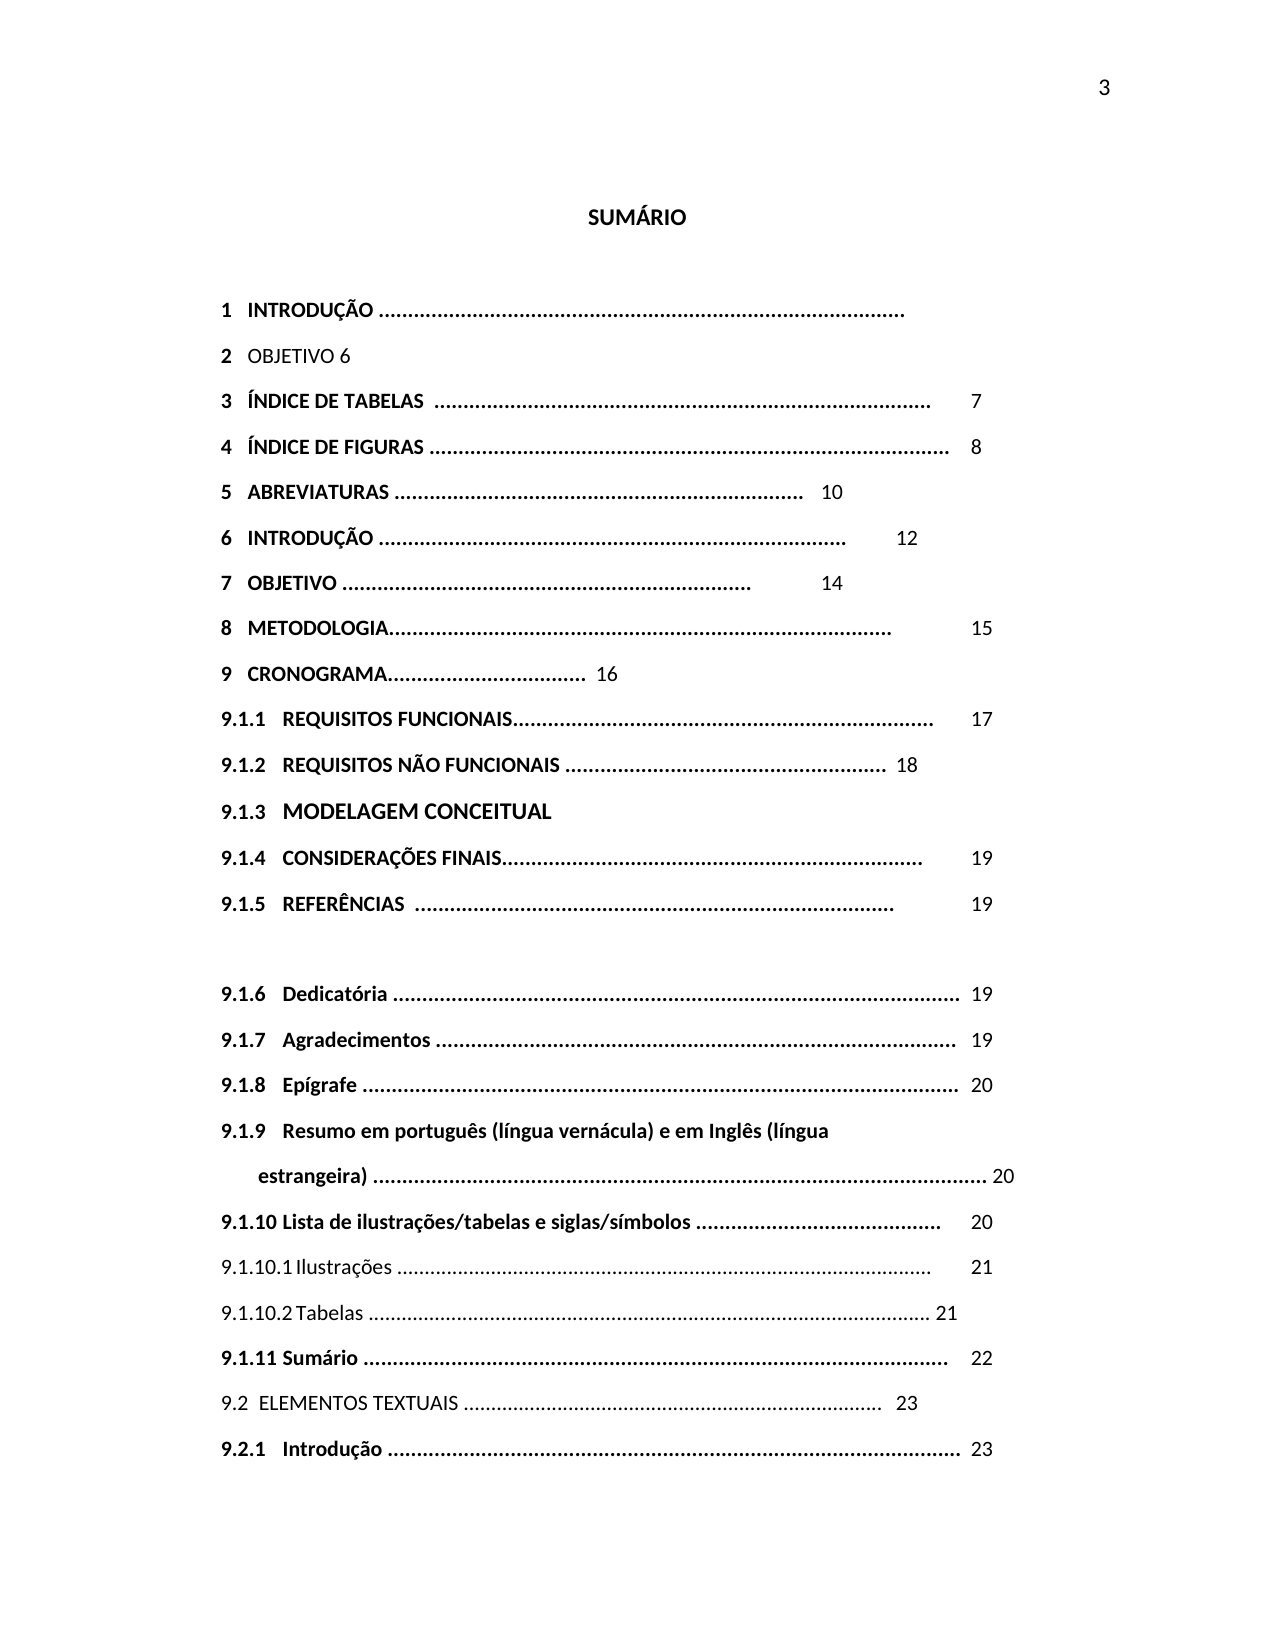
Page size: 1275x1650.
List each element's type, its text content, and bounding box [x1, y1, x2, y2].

list ABREVIATURAS ...................................................................... 10 [221, 478, 1059, 505]
list Tabelas ...................................................................................................... 21 [221, 1299, 1059, 1325]
list OBJETIVO 6 [221, 342, 1059, 369]
list METODOLOGIA...................................................................................... 15 [221, 614, 1059, 641]
list CRONOGRAMA.................................. 16 [221, 660, 1059, 687]
list ÍNDICE DE TABELAS ..................................................................................... 7 [221, 387, 1059, 414]
list Lista de ilustrações/tabelas e siglas/símbolos .......................................... 20 [221, 1208, 1059, 1234]
list REQUISITOS NÃO FUNCIONAIS ....................................................... 18 [221, 751, 1059, 777]
list Resumo em português (língua vernácula) e em Inglês (língua [221, 1117, 1059, 1143]
text SUMÁRIO [529, 202, 745, 231]
text estrangeira) ......................................................................................................... 20 [221, 1162, 1059, 1189]
list Introdução .................................................................................................. 23 [221, 1435, 1059, 1462]
list Ilustrações ................................................................................................. 21 [221, 1253, 1059, 1280]
list Agradecimentos ......................................................................................... 19 [221, 1026, 1059, 1053]
list INTRODUÇÃO ................................................................................ 12 [221, 524, 1059, 550]
list INTRODUÇÃO .......................................................................................... [221, 297, 1059, 323]
list Sumário .................................................................................................... 22 [221, 1344, 1059, 1371]
list REQUISITOS FUNCIONAIS........................................................................ 17 [221, 705, 1059, 732]
list REFERÊNCIAS .................................................................................. 19 [221, 890, 1059, 916]
list Epígrafe ...................................................................................................... 20 [221, 1071, 1059, 1098]
list OBJETIVO ...................................................................... 14 [221, 569, 1059, 596]
list MODELAGEM CONCEITUAL [221, 796, 1059, 825]
list ÍNDICE DE FIGURAS ......................................................................................... 8 [221, 433, 1059, 459]
list ELEMENTOS TEXTUAIS ............................................................................ 23 [221, 1389, 1059, 1416]
list CONSIDERAÇÕES FINAIS........................................................................ 19 [221, 844, 1059, 871]
list Dedicatória ................................................................................................. 19 [221, 981, 1059, 1007]
